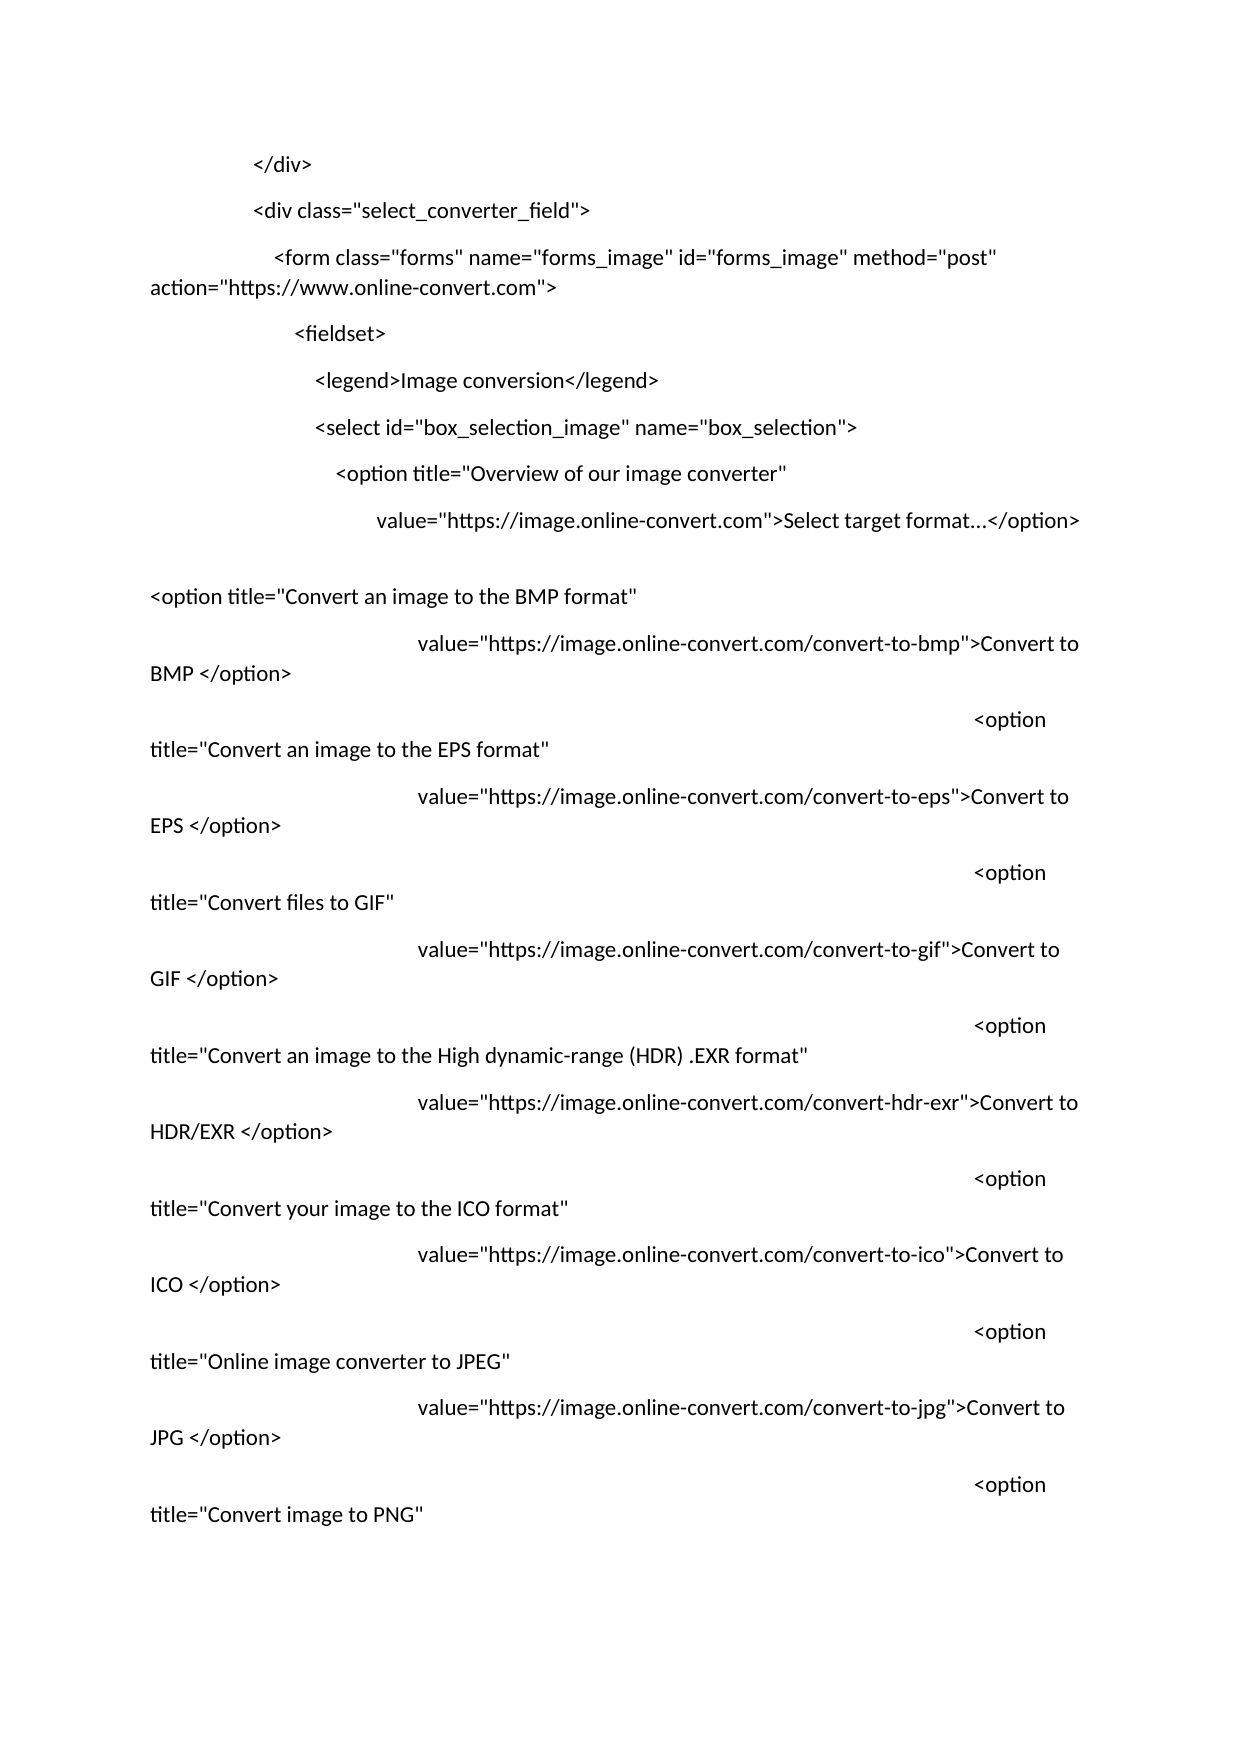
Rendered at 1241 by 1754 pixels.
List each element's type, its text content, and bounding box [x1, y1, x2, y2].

text value="https://image.online-convert.com/convert-to-gif">Convert to GIF </option> [150, 935, 1090, 993]
text <option title="Convert an image to the EPS format" [150, 705, 1090, 763]
text value="https://image.online-convert.com/convert-hdr-exr">Convert to HDR/EXR </option> [150, 1088, 1090, 1146]
text <option title="Convert an image to the BMP format" [150, 552, 1090, 610]
text value="https://image.online-convert.com/convert-to-eps">Convert to EPS </option> [150, 782, 1090, 840]
text <option title="Convert your image to the ICO format" [150, 1164, 1090, 1222]
text <option title="Convert files to GIF" [150, 858, 1090, 916]
text <option title="Overview of our image converter" [150, 459, 1090, 487]
text value="https://image.online-convert.com/convert-to-jpg">Convert to JPG </option> [150, 1393, 1090, 1451]
text <form class="forms" name="forms_image" id="forms_image" method="post" action="https://www.online-convert.com"> [150, 243, 1090, 301]
text value="https://image.online-convert.com">Select target format...</option> [150, 506, 1090, 534]
text <select id="box_selection_image" name="box_selection"> [150, 413, 1090, 441]
text value="https://image.online-convert.com/convert-to-ico">Convert to ICO </option> [150, 1241, 1090, 1298]
text <legend>Image conversion</legend> [150, 366, 1090, 394]
text <option title="Convert an image to the High dynamic-range (HDR) .EXR format" [150, 1011, 1090, 1069]
text value="https://image.online-convert.com/convert-to-bmp">Convert to BMP </option> [150, 629, 1090, 687]
text <option title="Online image converter to JPEG" [150, 1317, 1090, 1375]
text </div> [150, 150, 1090, 178]
text <fieldset> [150, 319, 1090, 348]
text <option title="Convert image to PNG" [150, 1470, 1090, 1528]
text <div class="select_converter_field"> [150, 197, 1090, 224]
